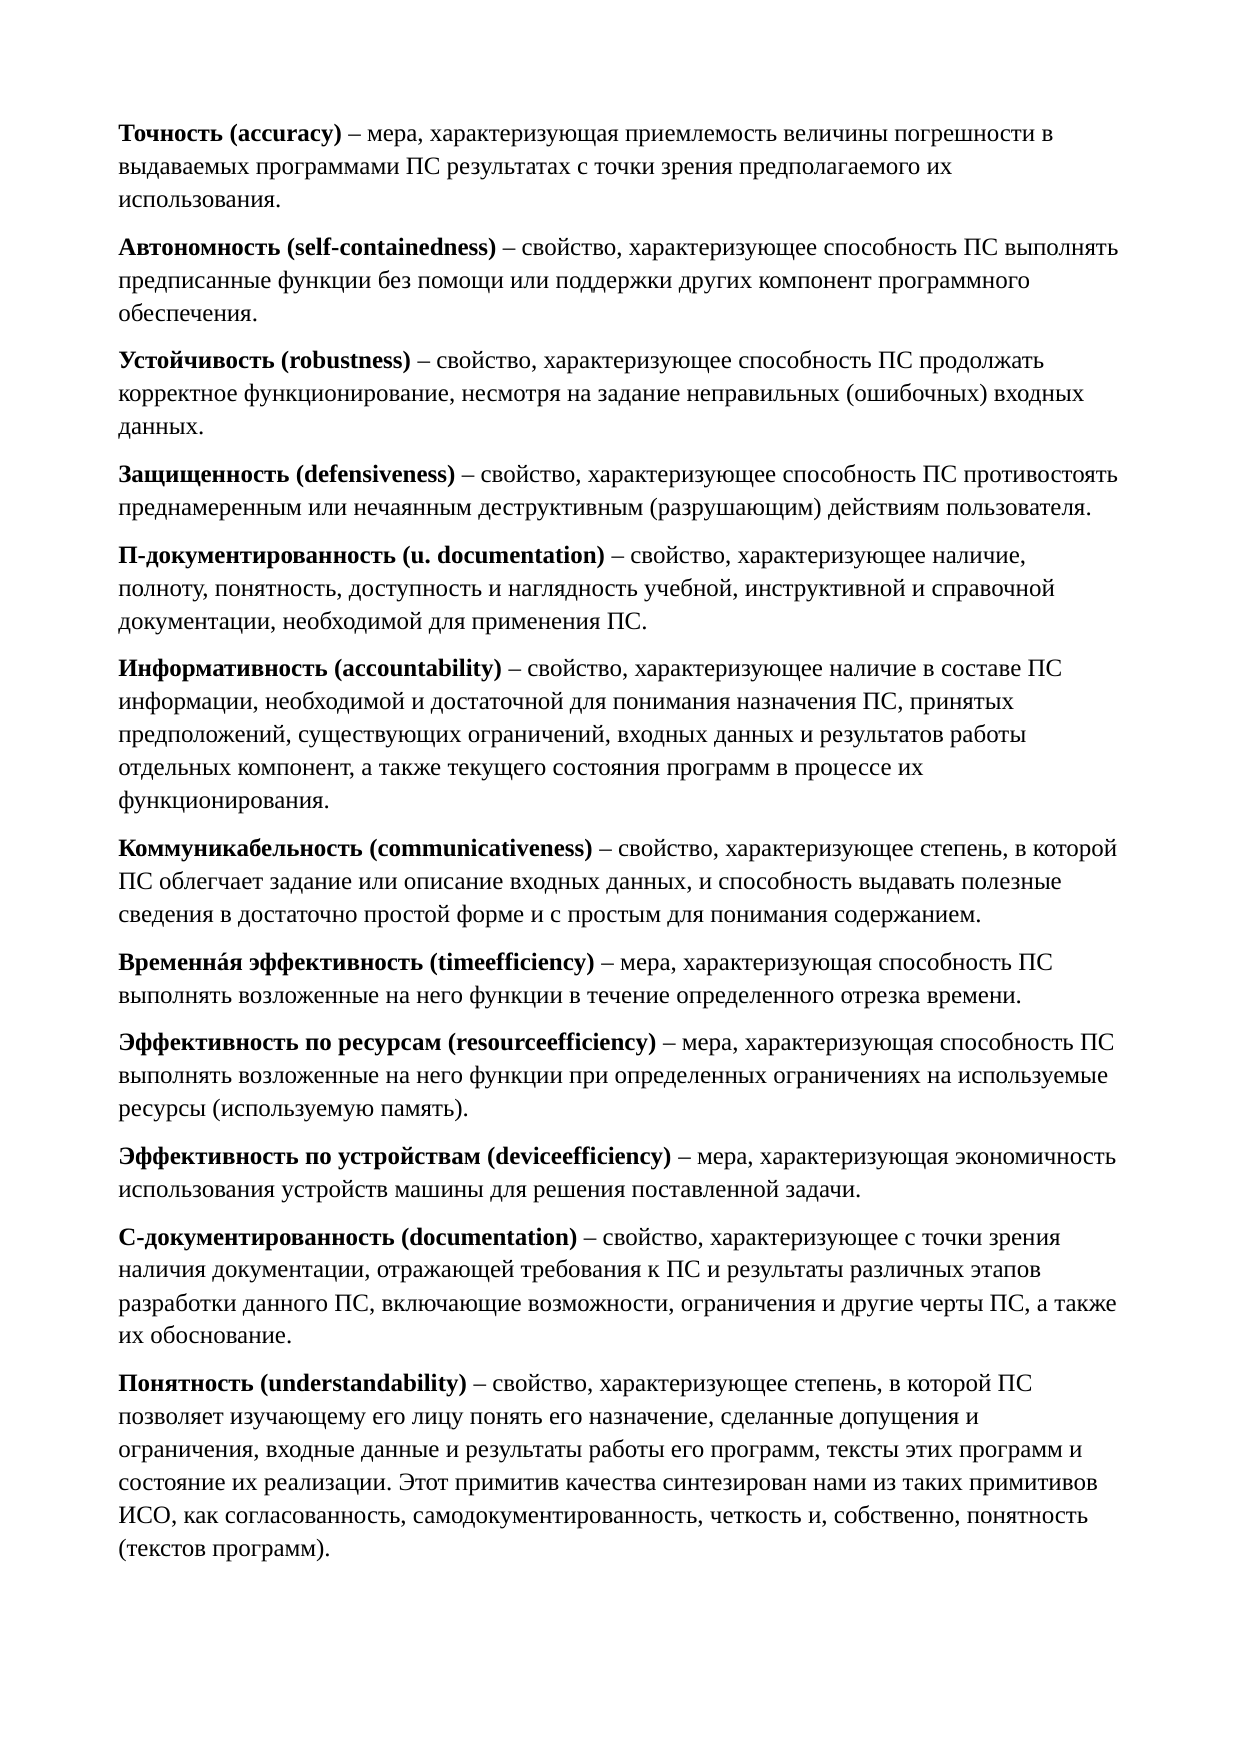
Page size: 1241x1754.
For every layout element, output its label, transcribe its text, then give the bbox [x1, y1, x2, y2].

text Понятность (understandability) – свойство, характеризующее степень, в которой ПС позволяет изучающему его лицу понять его назначение, сделанные допущения и ограничения, входные данные и результаты работы его программ, тексты этих программ и состояние их реализации. Этот примитив качества синтезирован нами из таких примитивов ИСО, как согласованность, самодокументированность, четкость и, собственно, понятность (текстов программ). [118, 1368, 1122, 1562]
text Коммуникабельность (communicativeness) – свойство, характеризующее степень, в которой ПС облегчает задание или описание входных данных, и способность выдавать полезные сведения в достаточно простой форме и с простым для понимания содержанием. [118, 833, 1122, 928]
text Временнáя эффективность (timeefficiency) – мера, характеризующая способность ПС выполнять возложенные на него функции в течение определенного отрезка времени. [118, 947, 1122, 1008]
text Точность (accuracy) – мера, характеризующая приемлемость величины погрешности в выдаваемых программами ПС результатах с точки зрения предполагаемого их использования. [118, 118, 1122, 213]
text П-документированность (u. documentation) – свойство, характеризующее наличие, полноту, понятность, доступность и наглядность учебной, инструктивной и справочной документации, необходимой для применения ПС. [118, 540, 1122, 634]
text Эффективность по устройствам (deviceefficiency) – мера, характеризующая экономичность использования устройств машины для решения поставленной задачи. [118, 1141, 1122, 1203]
text Автономность (self-containedness) – свойство, характеризующее способность ПС выполнять предписанные функции без помощи или поддержки других компонент программного обеспечения. [118, 232, 1122, 327]
text Информативность (accountability) – свойство, характеризующее наличие в составе ПС информации, необходимой и достаточной для понимания назначения ПС, принятых предположений, существующих ограничений, входных данных и результатов работы отдельных компонент, а также текущего состояния программ в процессе их функционирования. [118, 653, 1122, 814]
text С-документированность (documentation) – свойство, характеризующее с точки зрения наличия документации, отражающей требования к ПС и результаты различных этапов разработки данного ПС, включающие возможности, ограничения и другие черты ПС, а также их обоснование. [118, 1222, 1122, 1349]
text Устойчивость (robustness) – свойство, характеризующее способность ПС продолжать корректное функционирование, несмотря на задание неправильных (ошибочных) входных данных. [118, 345, 1122, 440]
text Защищенность (defensiveness) – свойство, характеризующее способность ПС противостоять преднамеренным или нечаянным деструктивным (разрушающим) действиям пользователя. [118, 459, 1122, 521]
text Эффективность по ресурсам (resourceefficiency) – мера, характеризующая способность ПС выполнять возложенные на него функции при определенных ограничениях на используемые ресурсы (используемую память). [118, 1027, 1122, 1122]
